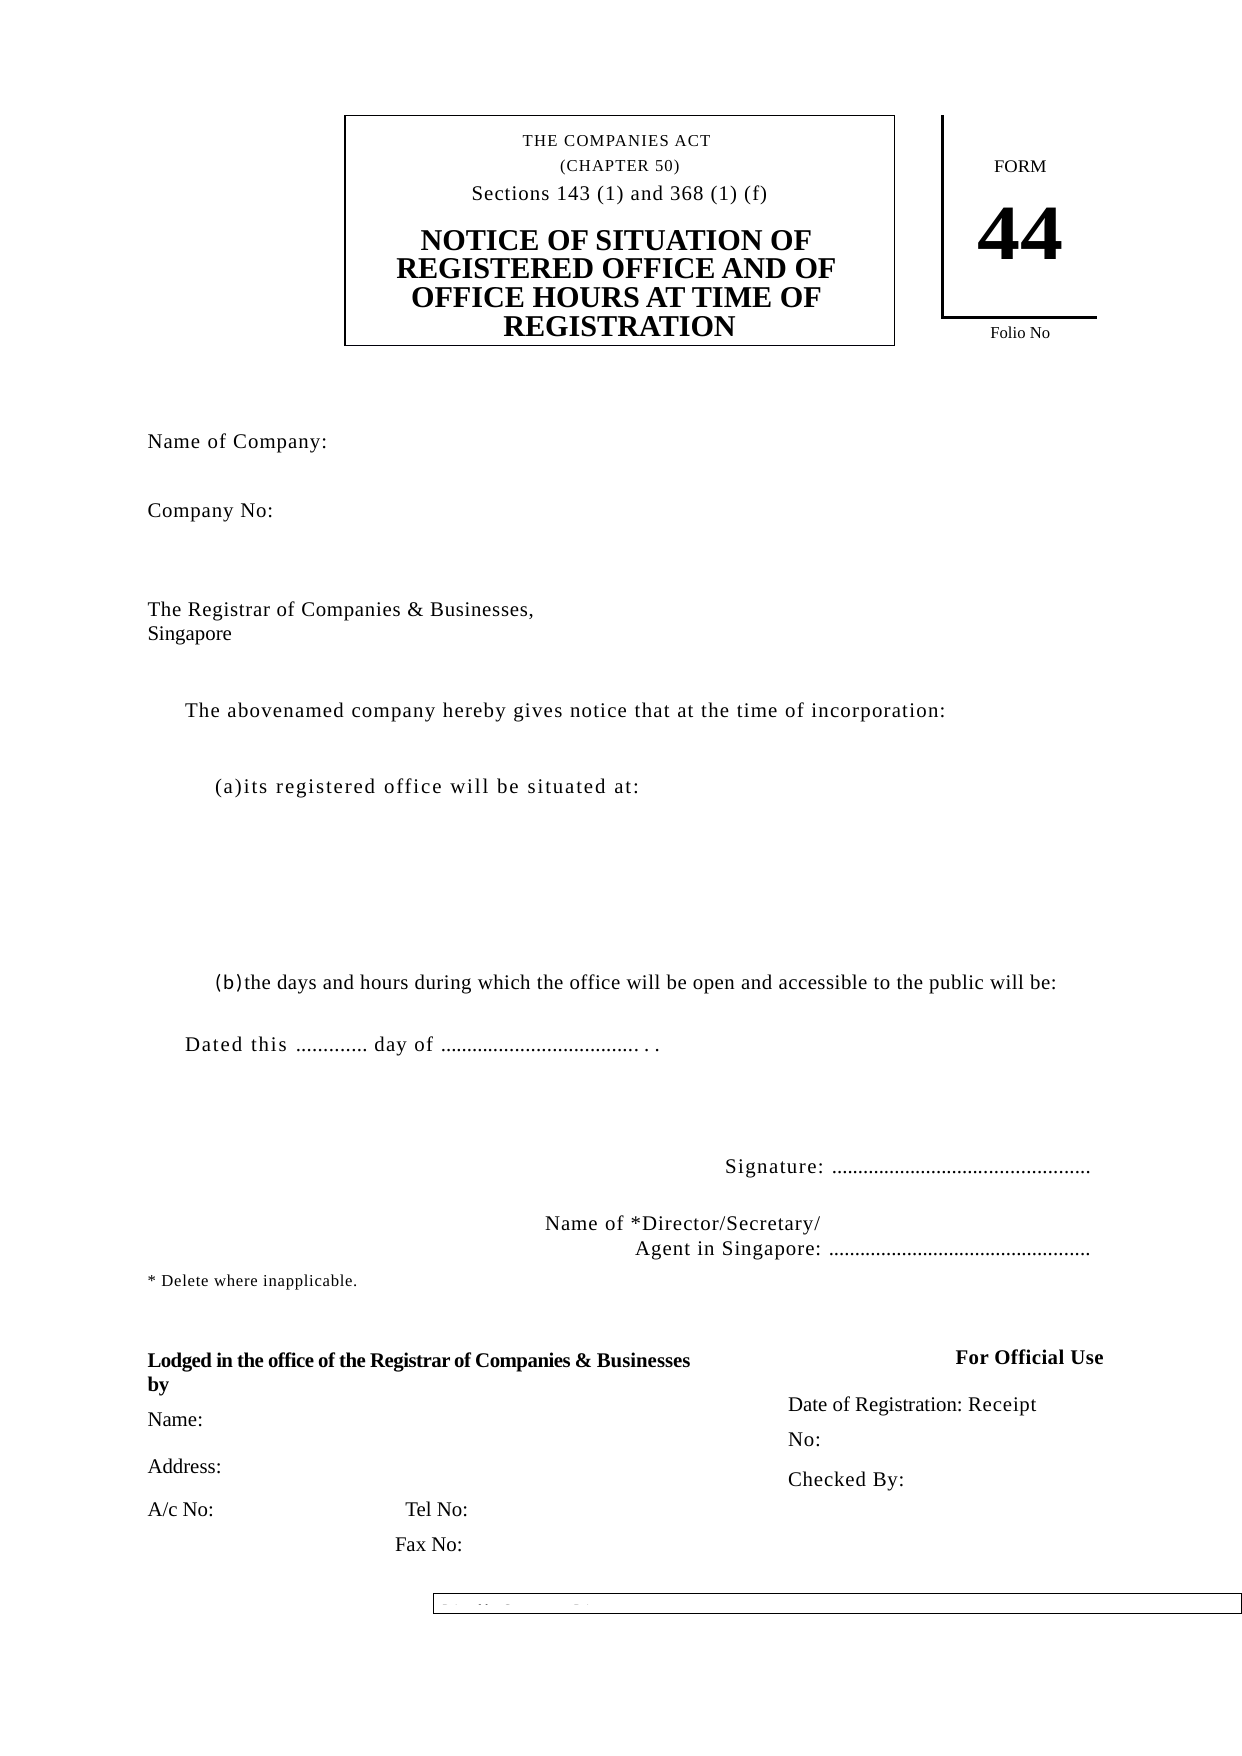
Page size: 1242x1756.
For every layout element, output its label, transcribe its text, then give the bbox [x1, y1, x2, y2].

text Name of *Director/Secretary/ [545, 1211, 1103, 1235]
text Checked By: [788, 1468, 1103, 1491]
text Agent in Singapore: [635, 1235, 1103, 1259]
list its registered office will be situated at: [185, 774, 1103, 798]
text Lodged in the office of the Registrar of Companies & Businesses by [147, 1348, 710, 1396]
text Signature: [725, 1153, 1103, 1178]
text * Delete where inapplicable. [147, 1271, 1103, 1290]
table_header [895, 115, 941, 316]
text Date of Registration: Receipt No: [788, 1384, 1043, 1453]
text Company No: [147, 498, 1103, 522]
table_header FORM 44 [944, 115, 1097, 316]
text Fax No: [395, 1532, 710, 1556]
text The abovenamed company hereby gives notice that at the time of incorporation: [185, 698, 1103, 722]
text A/c No: Tel No: [147, 1497, 710, 1521]
text For Official Use [788, 1348, 1103, 1369]
text Address: [147, 1454, 710, 1478]
table_cell [895, 316, 943, 345]
text Name of Company: [147, 429, 1103, 453]
text The Registrar of Companies & Businesses, Singapore [147, 597, 563, 645]
table_cell Folio No [943, 319, 1097, 345]
list the days and hours during which the office will be open and accessible to the public will be: Dated this day of . . . [185, 969, 1103, 1056]
table_header THE COMPANIES ACT (CHAPTER 50) Sections 143 (1) and 368 (1) (f) NOTICE OF SITUATION OF REGISTERED OFFICE AND OF OFFICE HOURS AT TIME OF REGISTRATION [346, 116, 894, 345]
text Name: [147, 1407, 710, 1431]
text Date of Registration: Receipt No: [434, 1594, 1241, 1613]
